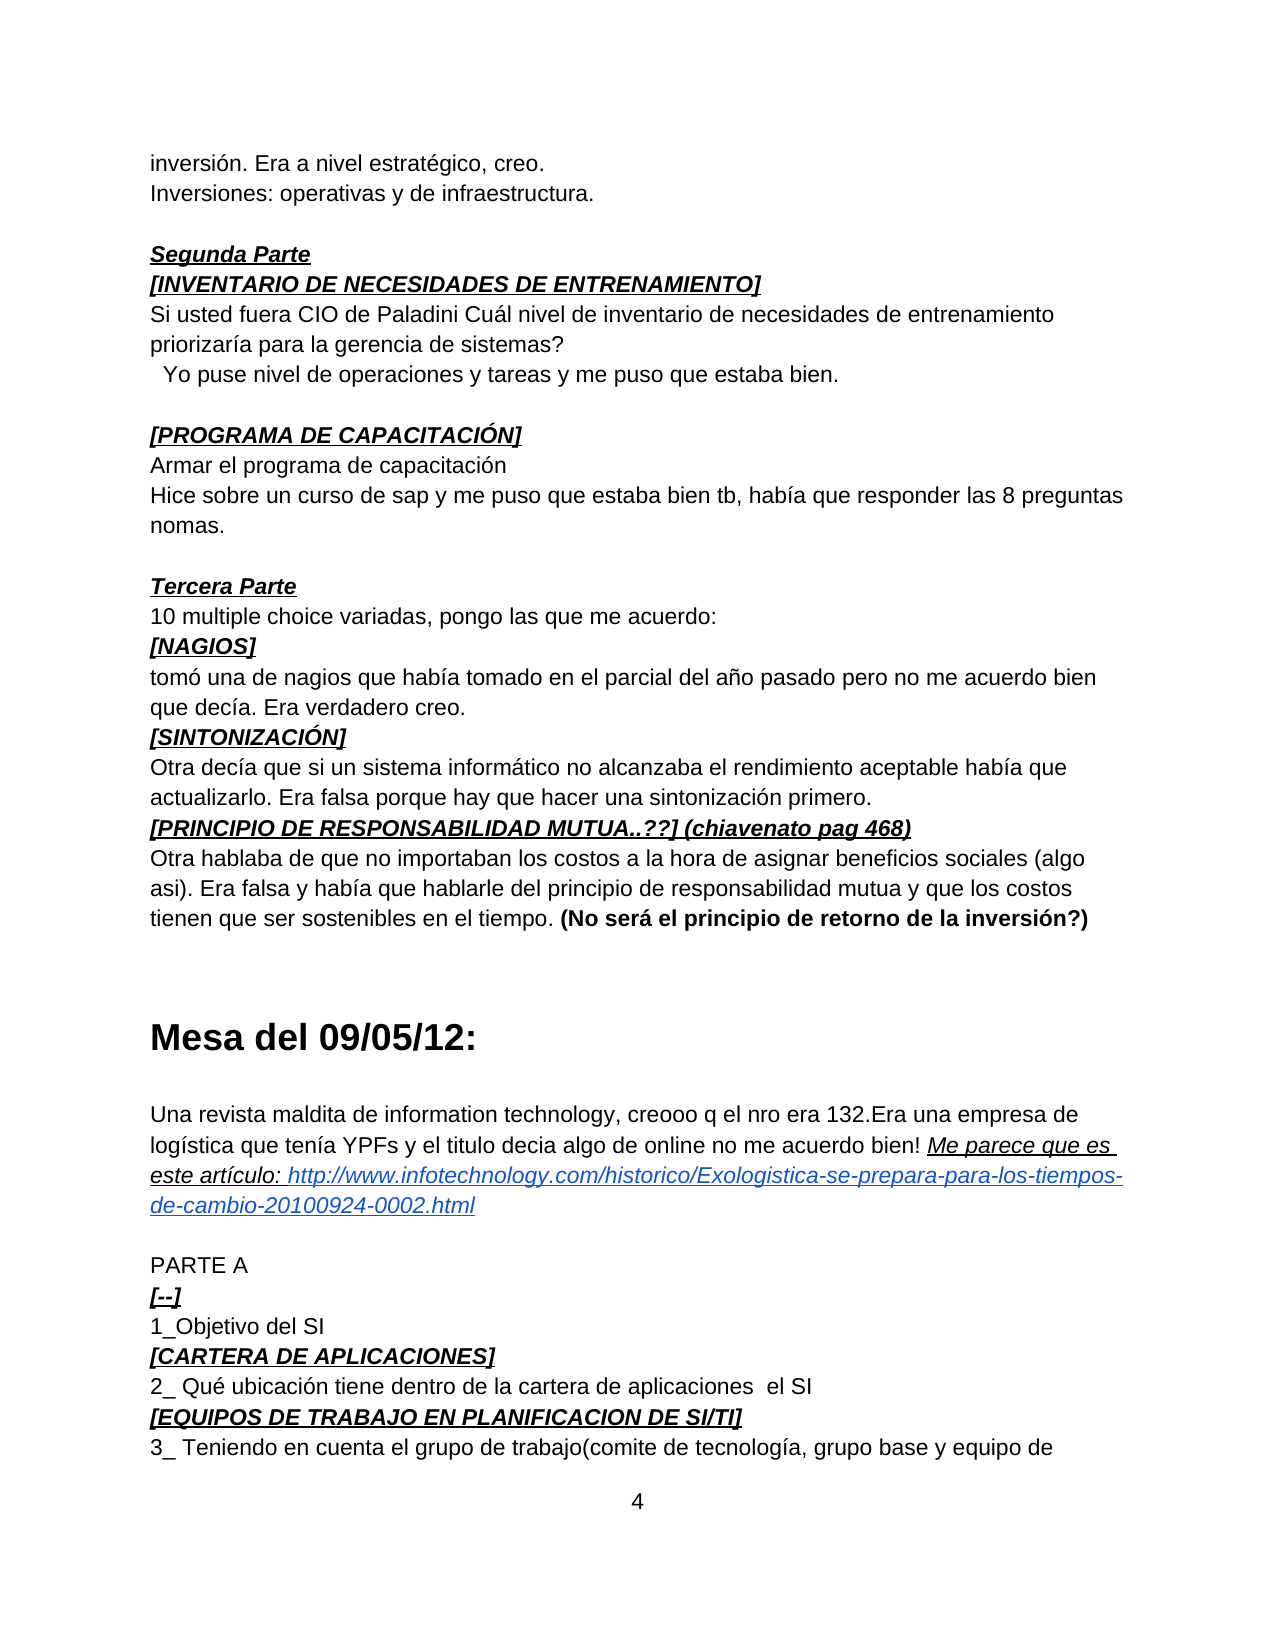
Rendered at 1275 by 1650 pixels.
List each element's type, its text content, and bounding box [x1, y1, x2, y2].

text [SINTONIZACIÓN] Otra decía que si un sistema informático no alcanzaba el rendimiento aceptable había que actualizarlo. Era falsa porque hay que hacer una sintonización primero. [150, 724, 1125, 811]
text [INVENTARIO DE NECESIDADES DE ENTRENAMIENTO] Si usted fuera CIO de Paladini Cuál nivel de inventario de necesidades de entrenamiento priorizaría para la gerencia de sistemas? Yo puse nivel de operaciones y tareas y me puso que estaba bien. [150, 271, 1125, 418]
text [NAGIOS] tomó una de nagios que había tomado en el parcial del año pasado pero no me acuerdo bien que decía. Era verdadero creo. [150, 633, 1125, 720]
subtitle Mesa del 09/05/12: [150, 1016, 1125, 1059]
text Una revista maldita de information technology, creooo q el nro era 132.Era una empresa de logística que tenía YPFs y el titulo decia algo de online no me acuerdo bien! Me parece que es este artículo: http://www.infotechnology.com/historico/Exologistica-se-prepara-para-los-tiempos-de-cambio-20100924-0002.html [150, 1101, 1125, 1218]
text [PROGRAMA DE CAPACITACIÓN] Armar el programa de capacitación Hice sobre un curso de sap y me puso que estaba bien tb, había que responder las 8 preguntas nomas. Tercera Parte 10 multiple choice variadas, pongo las que me acuerdo: [150, 422, 1125, 629]
text [--] 1_Objetivo del SI [150, 1283, 1125, 1339]
text inversión. Era a nivel estratégico, creo. Inversiones: operativas y de infraestructura. Segunda Parte [150, 150, 1125, 267]
text PARTE A [150, 1222, 1125, 1279]
text 3_ Teniendo en cuenta el grupo de trabajo(comite de tecnología, grupo base y equipo de [150, 1434, 1125, 1460]
text [PRINCIPIO DE RESPONSABILIDAD MUTUA..??] (chiavenato pag 468) Otra hablaba de que no importaban los costos a la hora de asignar beneficios sociales (algo asi). Era falsa y había que hablarle del principio de responsabilidad mutua y que los costos tienen que ser sostenibles en el tiempo. (No será el principio de retorno de la inversión?) [150, 814, 1125, 962]
text [CARTERA DE APLICACIONES] 2_ Qué ubicación tiene dentro de la cartera de aplicaciones el SI [EQUIPOS DE TRABAJO EN PLANIFICACION DE SI/TI] [150, 1343, 1125, 1430]
